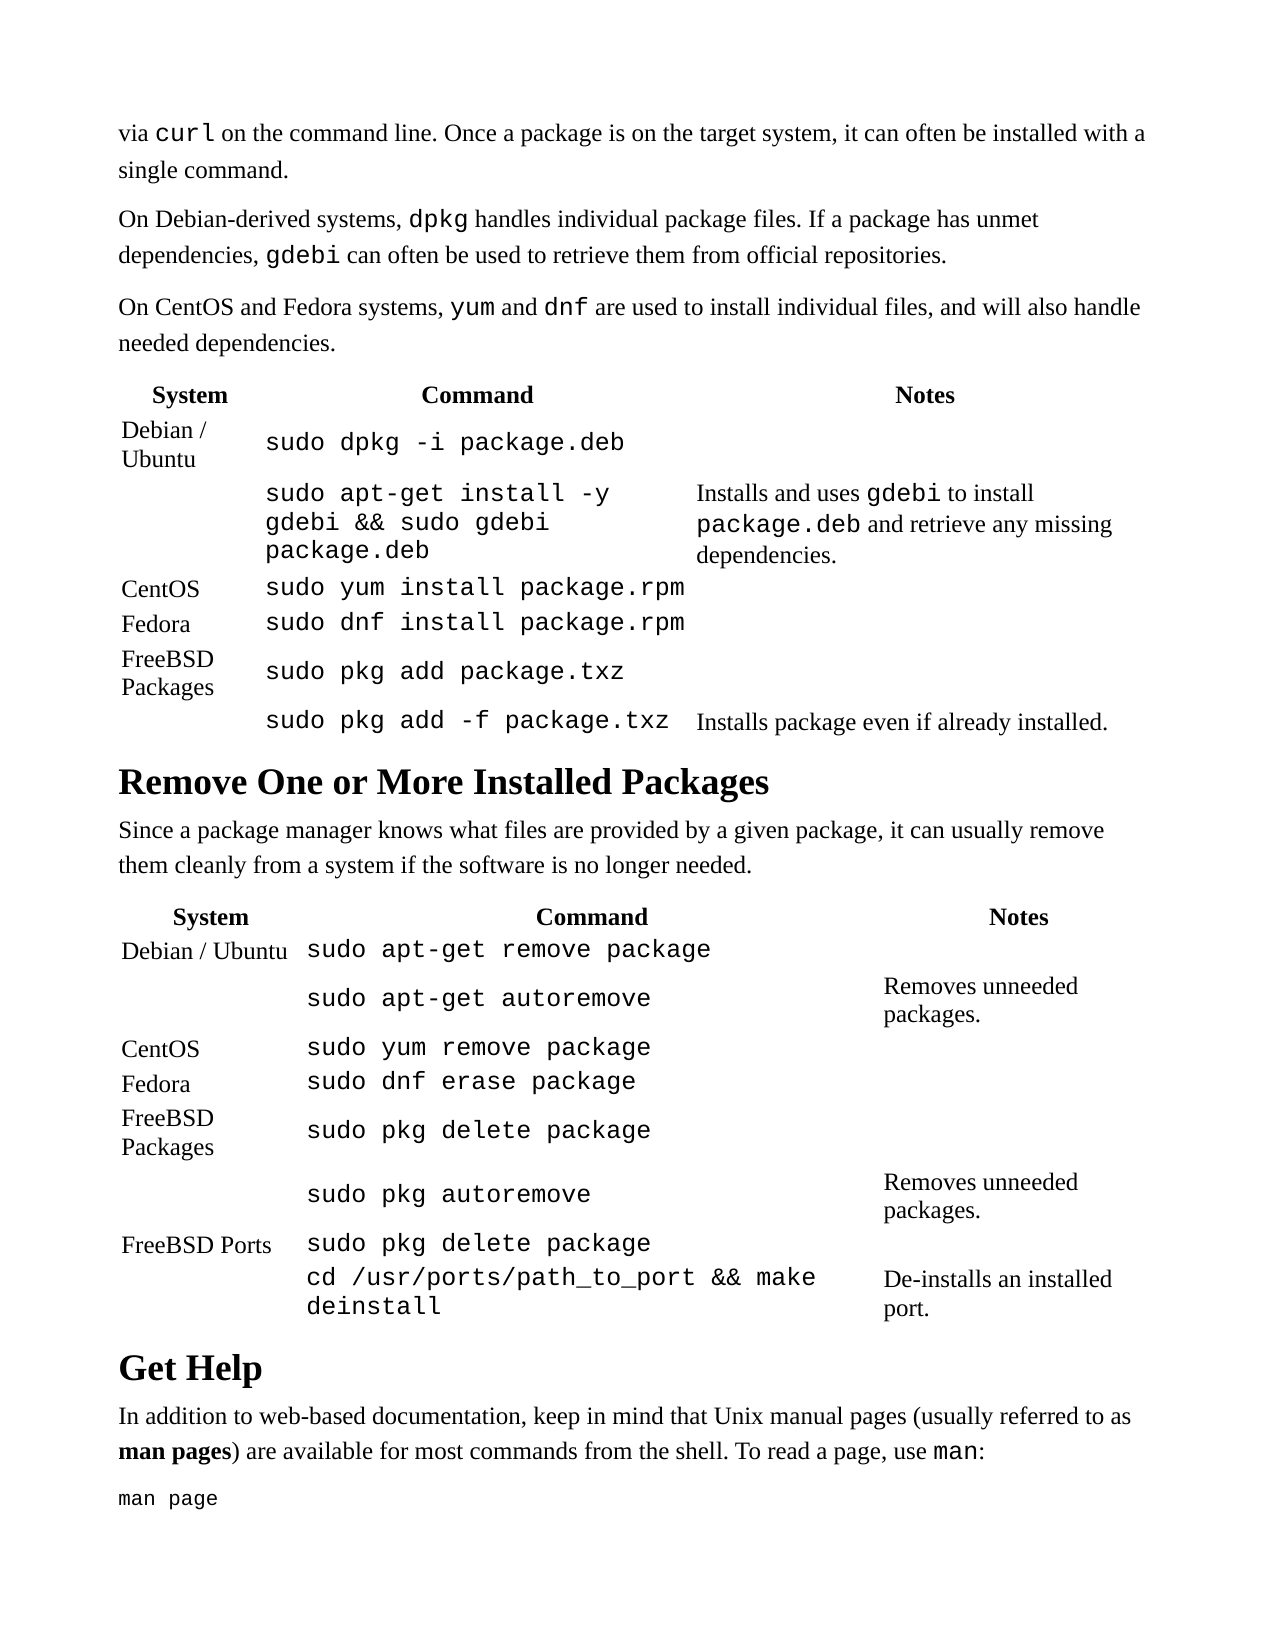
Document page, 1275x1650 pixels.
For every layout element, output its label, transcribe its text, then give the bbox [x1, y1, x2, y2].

table_cell Installs package even if already installed. [693, 704, 1157, 739]
table_cell sudo apt-get autoremove [303, 968, 880, 1031]
table_cell FreeBSD Packages [118, 641, 262, 704]
table_cell De-installs an installed port. [880, 1262, 1157, 1325]
table_cell [693, 606, 1157, 641]
table_cell Installs and uses gdebi to install package.deb and retrieve any missing dependencies. [693, 475, 1157, 572]
table_cell [693, 572, 1157, 606]
table_cell CentOS [118, 572, 262, 606]
table_cell sudo dpkg -i package.deb [262, 412, 693, 475]
text On CentOS and Fedora systems, yum and dnf are used to install individual files, and will also handle needed dependencies. [118, 292, 1157, 357]
table_cell Fedora [118, 1066, 303, 1100]
table_cell [118, 968, 303, 1031]
text Since a package manager knows what files are provided by a given package, it can usually remove them cleanly from a system if the software is no longer needed. [118, 815, 1157, 878]
table_cell CentOS [118, 1031, 303, 1066]
table_cell Debian / Ubuntu [118, 412, 262, 475]
table_cell FreeBSD Ports [118, 1227, 303, 1262]
table_cell sudo dnf install package.rpm [262, 606, 693, 641]
table_cell [693, 641, 1157, 704]
table_cell [118, 704, 262, 739]
table_cell [118, 1262, 303, 1325]
table_cell [693, 412, 1157, 475]
table_cell Debian / Ubuntu [118, 933, 303, 968]
table_cell [880, 1100, 1157, 1164]
table_cell sudo pkg add -f package.txz [262, 704, 693, 739]
subtitle Remove One or More Installed Packages [118, 759, 1157, 803]
table_cell [118, 1164, 303, 1227]
table_header System [118, 378, 262, 412]
table_cell sudo apt-get remove package [303, 933, 880, 968]
table_cell [880, 1227, 1157, 1262]
table_header System [118, 899, 303, 933]
table_cell sudo pkg delete package [303, 1227, 880, 1262]
table_cell sudo dnf erase package [303, 1066, 880, 1100]
text via curl on the command line. Once a package is on the target system, it can often be installed with a single command. [118, 118, 1157, 183]
table_header Command [303, 899, 880, 933]
table_cell Fedora [118, 606, 262, 641]
table_cell sudo apt-get install -y gdebi && sudo gdebi package.deb [262, 475, 693, 572]
table_cell Removes unneeded packages. [880, 968, 1157, 1031]
table_cell [118, 475, 262, 572]
text On Debian-derived systems, dpkg handles individual package files. If a package has unmet dependencies, gdebi can often be used to retrieve them from official repositories. [118, 204, 1157, 271]
table_cell [880, 1066, 1157, 1100]
table_cell Removes unneeded packages. [880, 1164, 1157, 1227]
table_header Notes [693, 378, 1157, 412]
table_header Notes [880, 899, 1157, 933]
text In addition to web-based documentation, keep in mind that Unix manual pages (usually referred to as man pages) are available for most commands from the shell. To read a page, use man: [118, 1401, 1157, 1467]
table_cell sudo yum install package.rpm [262, 572, 693, 606]
text man page [118, 1487, 1157, 1511]
table_cell FreeBSD Packages [118, 1100, 303, 1164]
table_cell sudo yum remove package [303, 1031, 880, 1066]
table_cell [880, 1031, 1157, 1066]
table_header Command [262, 378, 693, 412]
subtitle Get Help [118, 1346, 1157, 1389]
table_cell [880, 933, 1157, 968]
table_cell cd /usr/ports/path_to_port && make deinstall [303, 1262, 880, 1325]
table_cell sudo pkg add package.txz [262, 641, 693, 704]
table_cell sudo pkg autoremove [303, 1164, 880, 1227]
table_cell sudo pkg delete package [303, 1100, 880, 1164]
